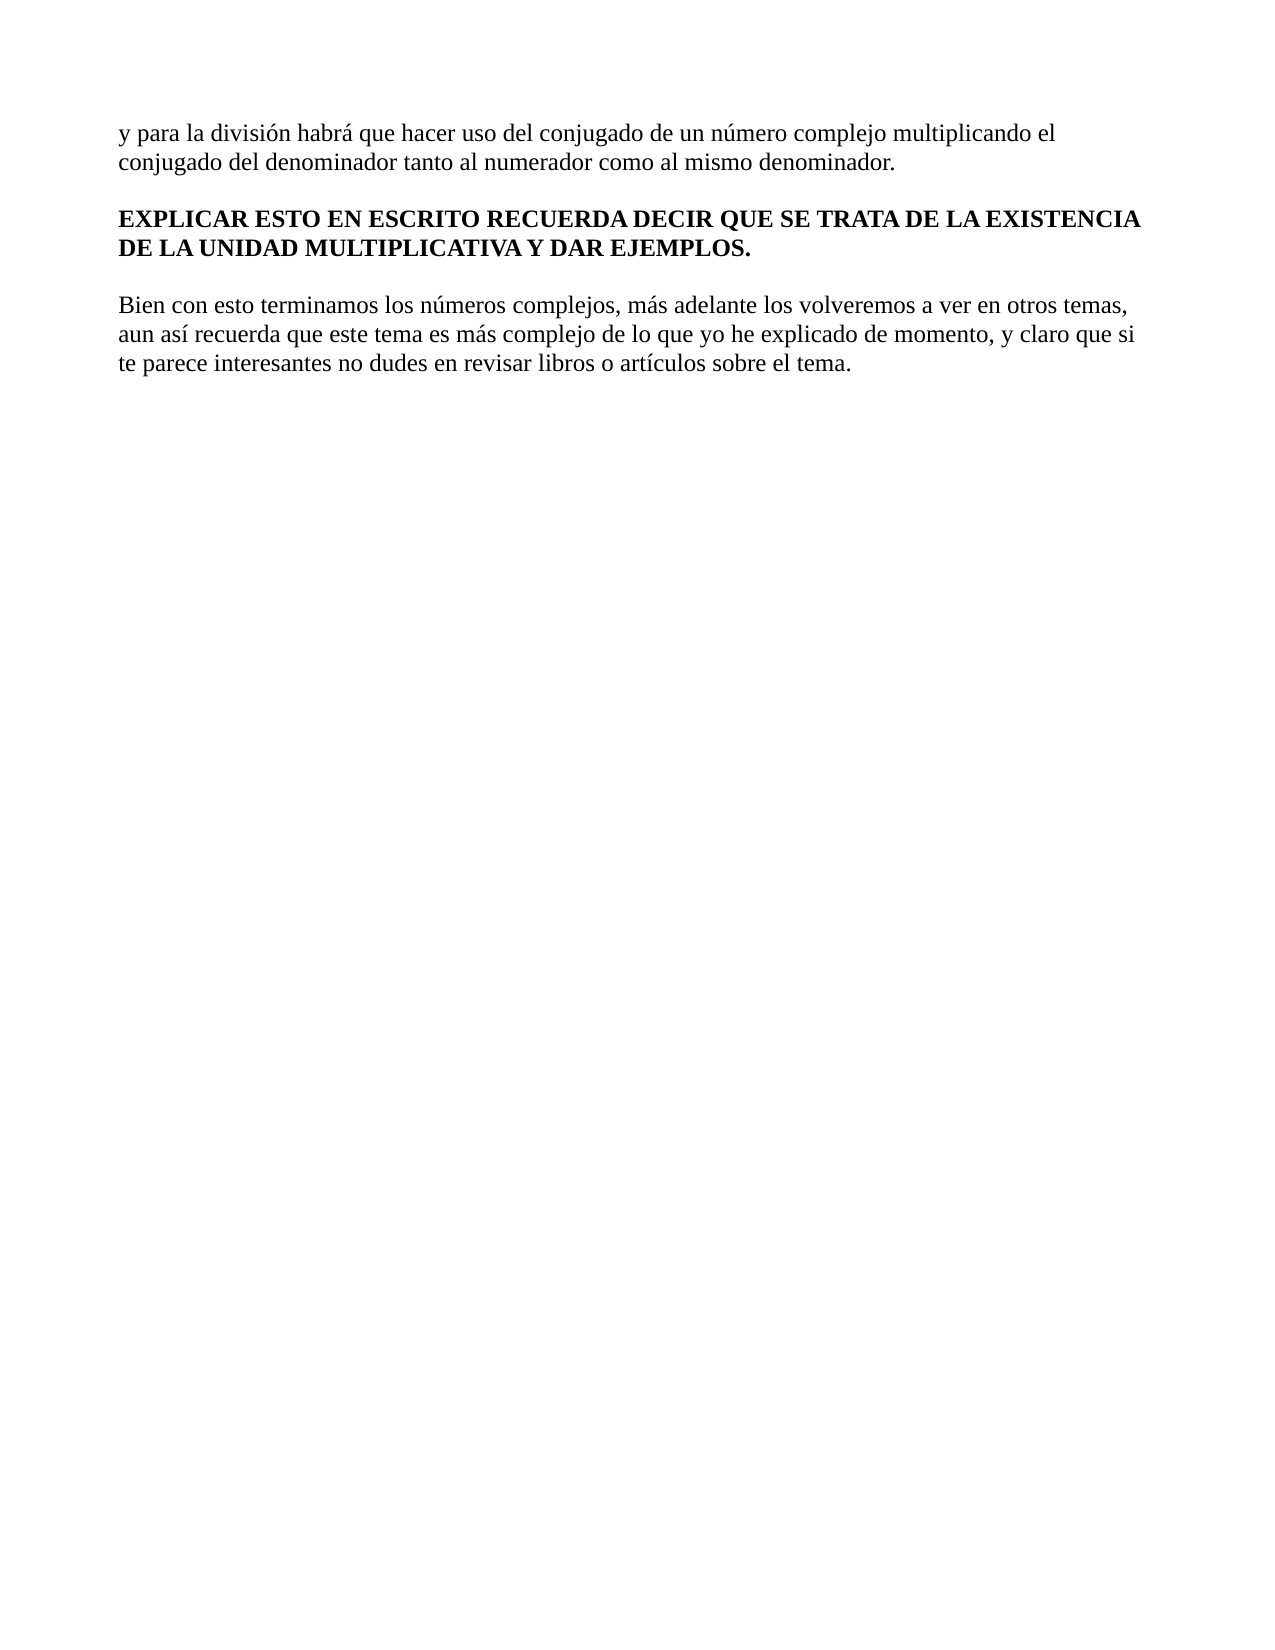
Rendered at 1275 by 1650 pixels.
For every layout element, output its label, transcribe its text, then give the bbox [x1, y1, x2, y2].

text Bien con esto terminamos los números complejos, más adelante los volveremos a ver en otros temas, aun así recuerda que este tema es más complejo de lo que yo he explicado de momento, y claro que si te parece interesantes no dudes en revisar libros o artículos sobre el tema. [118, 291, 1157, 377]
text y para la división habrá que hacer uso del conjugado de un número complejo multiplicando el conjugado del denominador tanto al numerador como al mismo denominador. [118, 118, 1157, 176]
text EXPLICAR ESTO EN ESCRITO RECUERDA DECIR QUE SE TRATA DE LA EXISTENCIA DE LA UNIDAD MULTIPLICATIVA Y DAR EJEMPLOS. [118, 204, 1157, 262]
